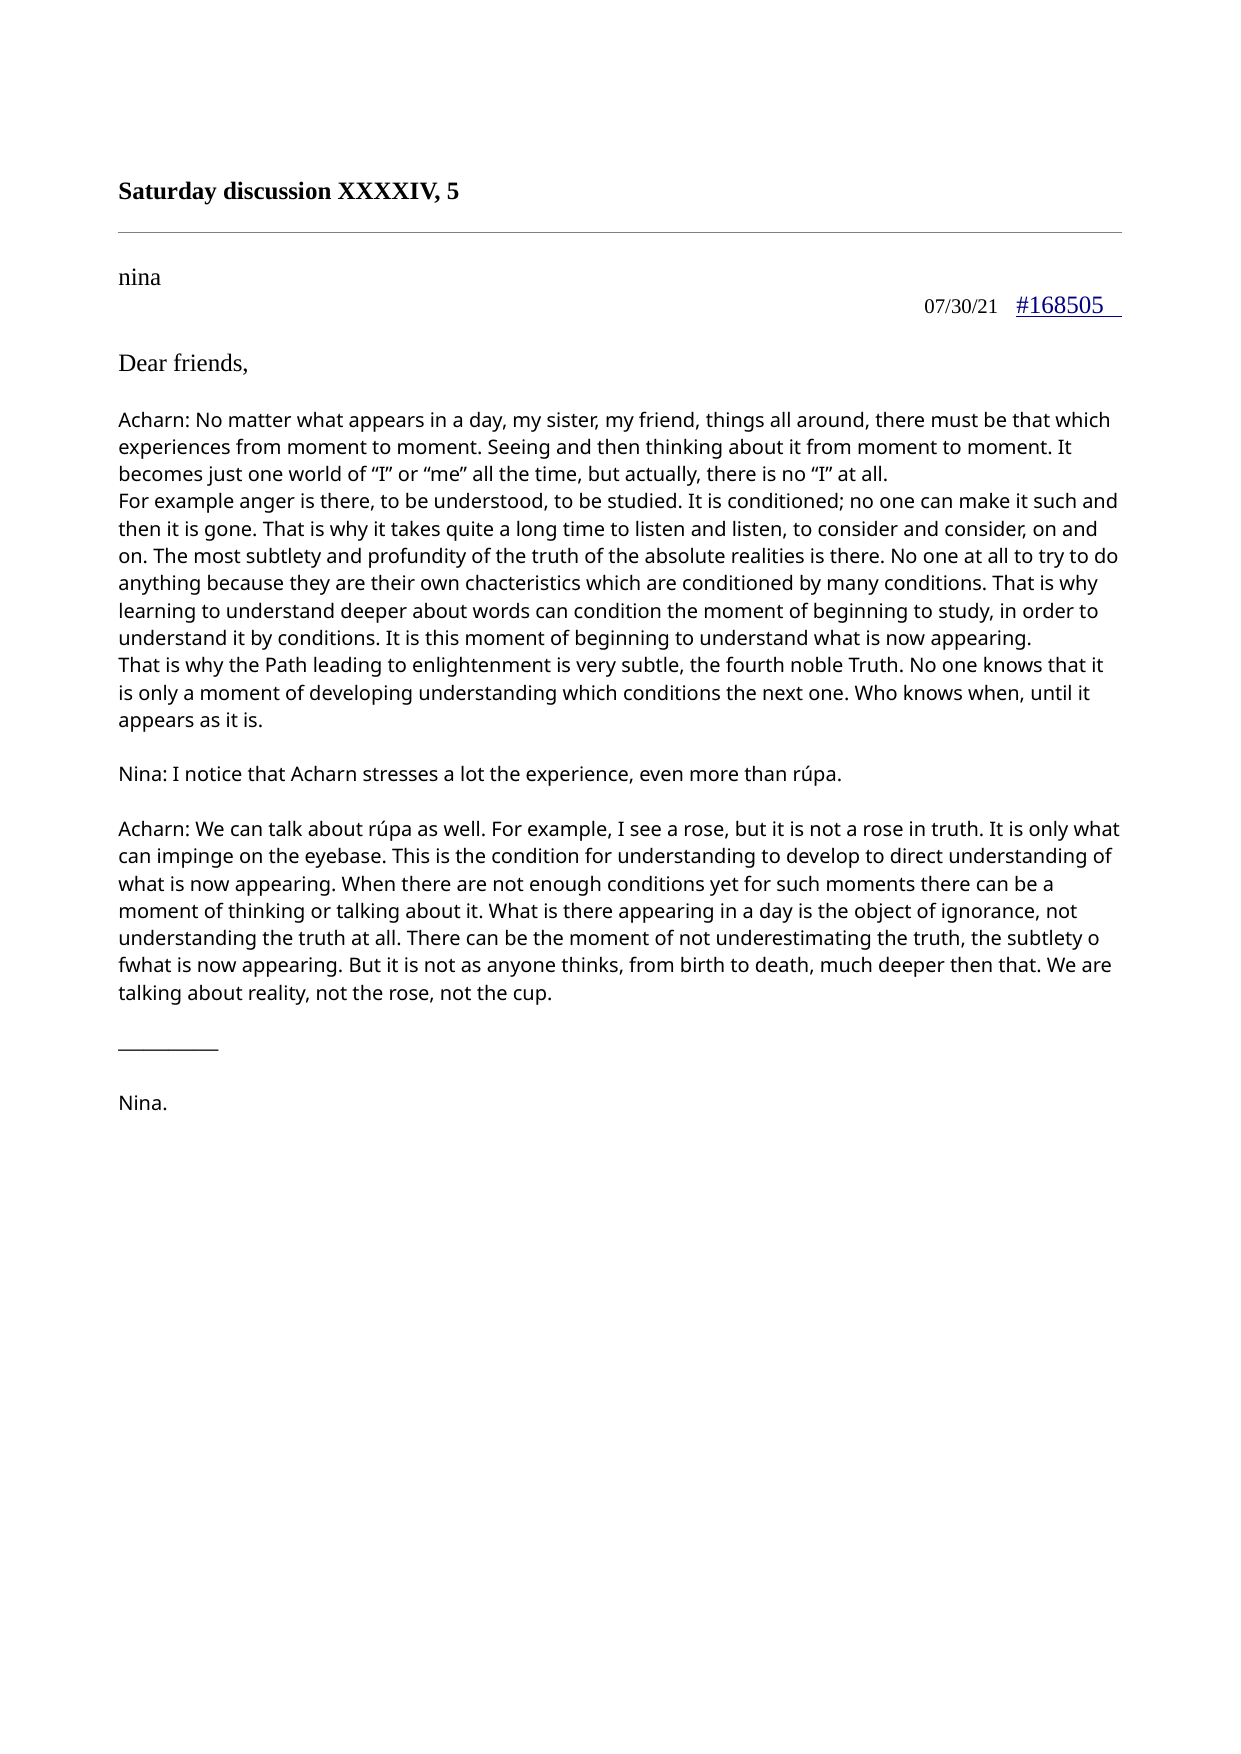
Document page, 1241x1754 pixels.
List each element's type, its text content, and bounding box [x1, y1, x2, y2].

subtitle Saturday discussion XXXXIV, 5 [118, 176, 1122, 205]
table_header nina 07/30/21 #168505 Dear friends, Acharn: No matter what appears in a day, my sister, my friend, things all around, there must be that which experiences from moment to moment. Seeing and then thinking about it from moment to moment. It becomes just one world of “I” or “me” all the time, but actually, there is no “I” at all. For example anger is there, to be understood, to be studied. It is conditioned; no one can make it such and then it is gone. That is why it takes quite a long time to listen and listen, to consider and consider, on and on. The most subtlety and profundity of the truth of the absolute realities is there. No one at all to try to do anything because they are their own chacteristics which are conditioned by many conditions. That is why learning to understand deeper about words can condition the moment of beginning to study, in order to understand it by conditions. It is this moment of beginning to understand what is now appearing. That is why the Path leading to enlightenment is very subtle, the fourth noble Truth. No one knows that it is only a moment of developing understanding which conditions the next one. Who knows when, until it appears as it is. Nina: I notice that Acharn stresses a lot the experience, even more than rúpa. Acharn: We can talk about rúpa as well. For example, I see a rose, but it is not a rose in truth. It is only what can impinge on the eyebase. This is the condition for understanding to develop to direct understanding of what is now appearing. When there are not enough conditions yet for such moments there can be a moment of thinking or talking about it. What is there appearing in a day is the object of ignorance, not understanding the truth at all. There can be the moment of not underestimating the truth, the subtlety o fwhat is now appearing. But it is not as anyone thinks, from birth to death, much deeper then that. We are talking about reality, not the rose, not the cup. ———— Nina. [118, 233, 1122, 1146]
